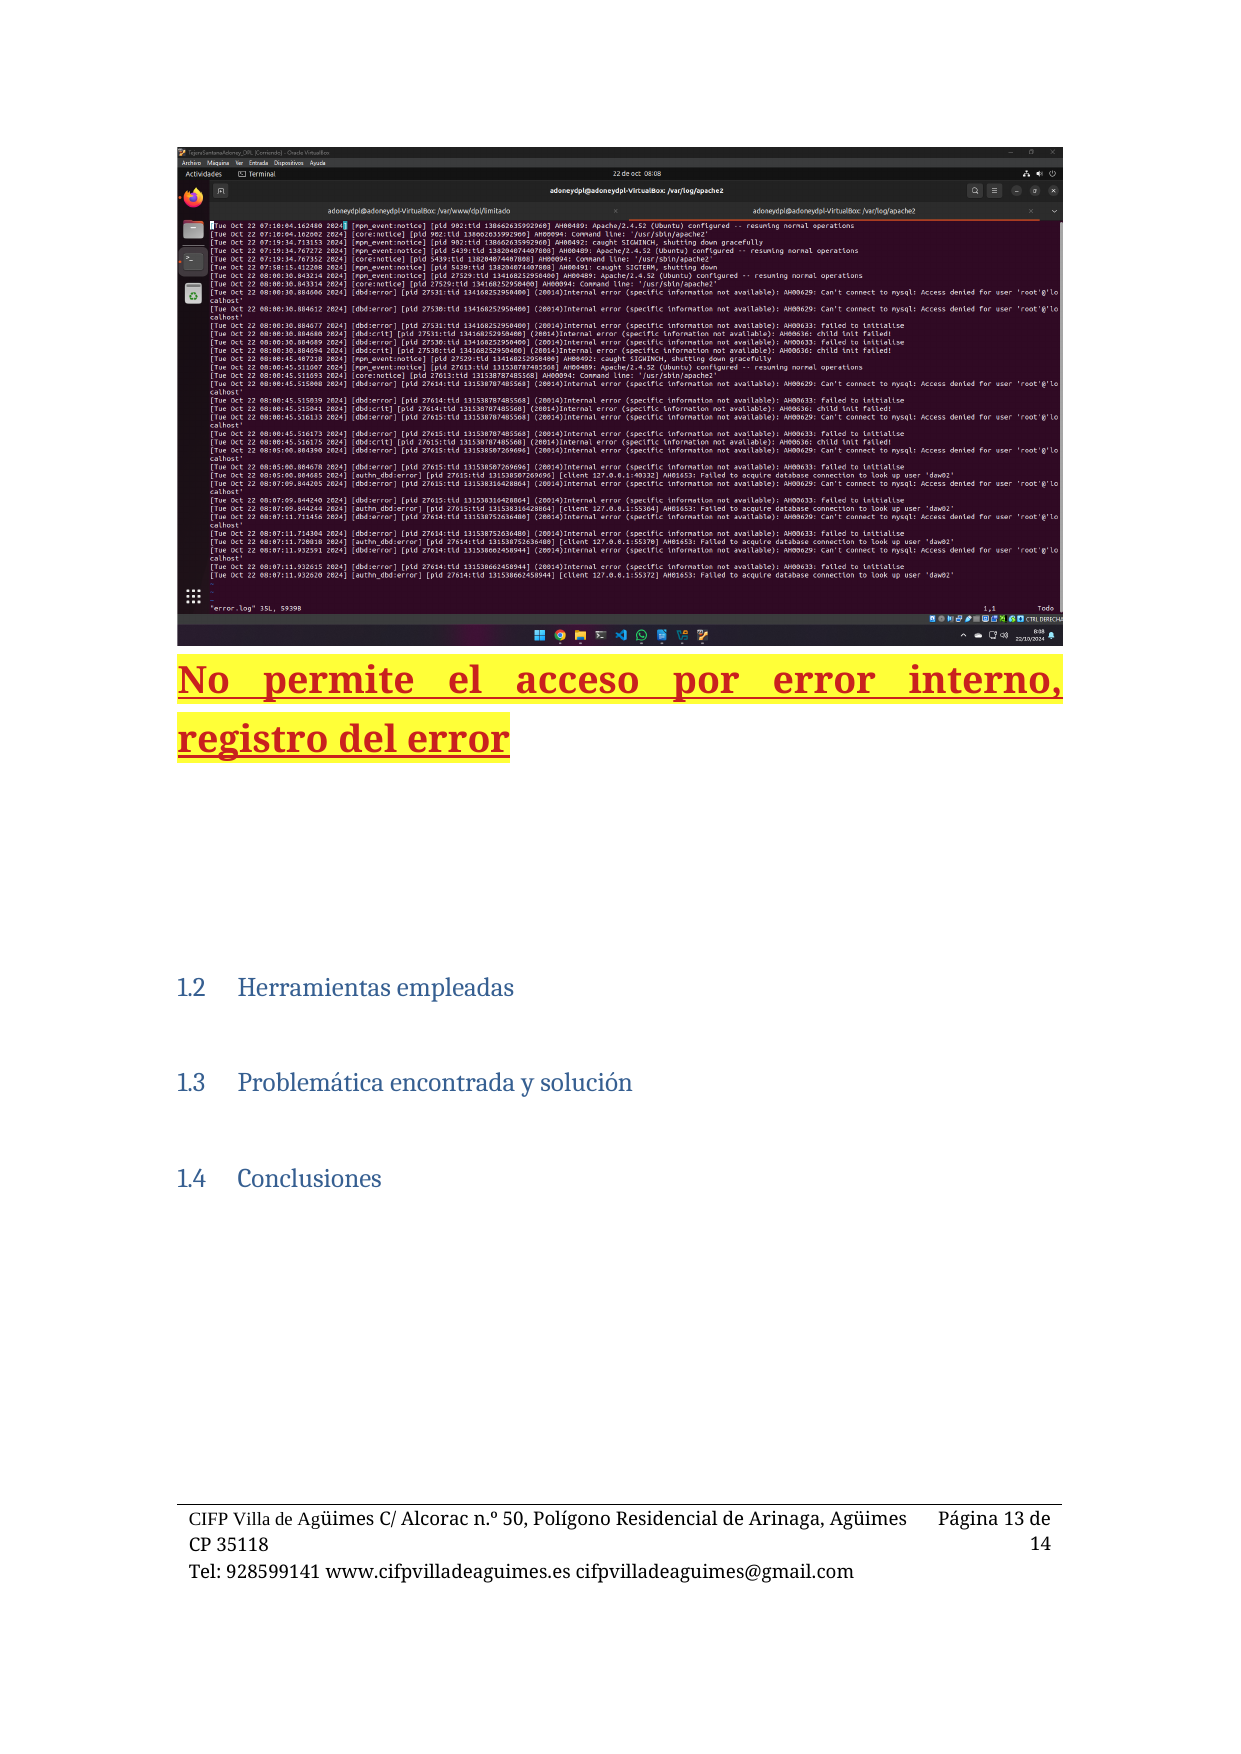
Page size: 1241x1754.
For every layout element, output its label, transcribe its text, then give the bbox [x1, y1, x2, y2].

text No permite el acceso por error interno, [177, 646, 1063, 697]
subtitle Herramientas empleadas [177, 972, 1063, 1003]
picture [177, 147, 1063, 646]
subtitle Problemática encontrada y solución [177, 1067, 1063, 1098]
subtitle Conclusiones [177, 1163, 1063, 1194]
text registro del error [177, 698, 1063, 763]
